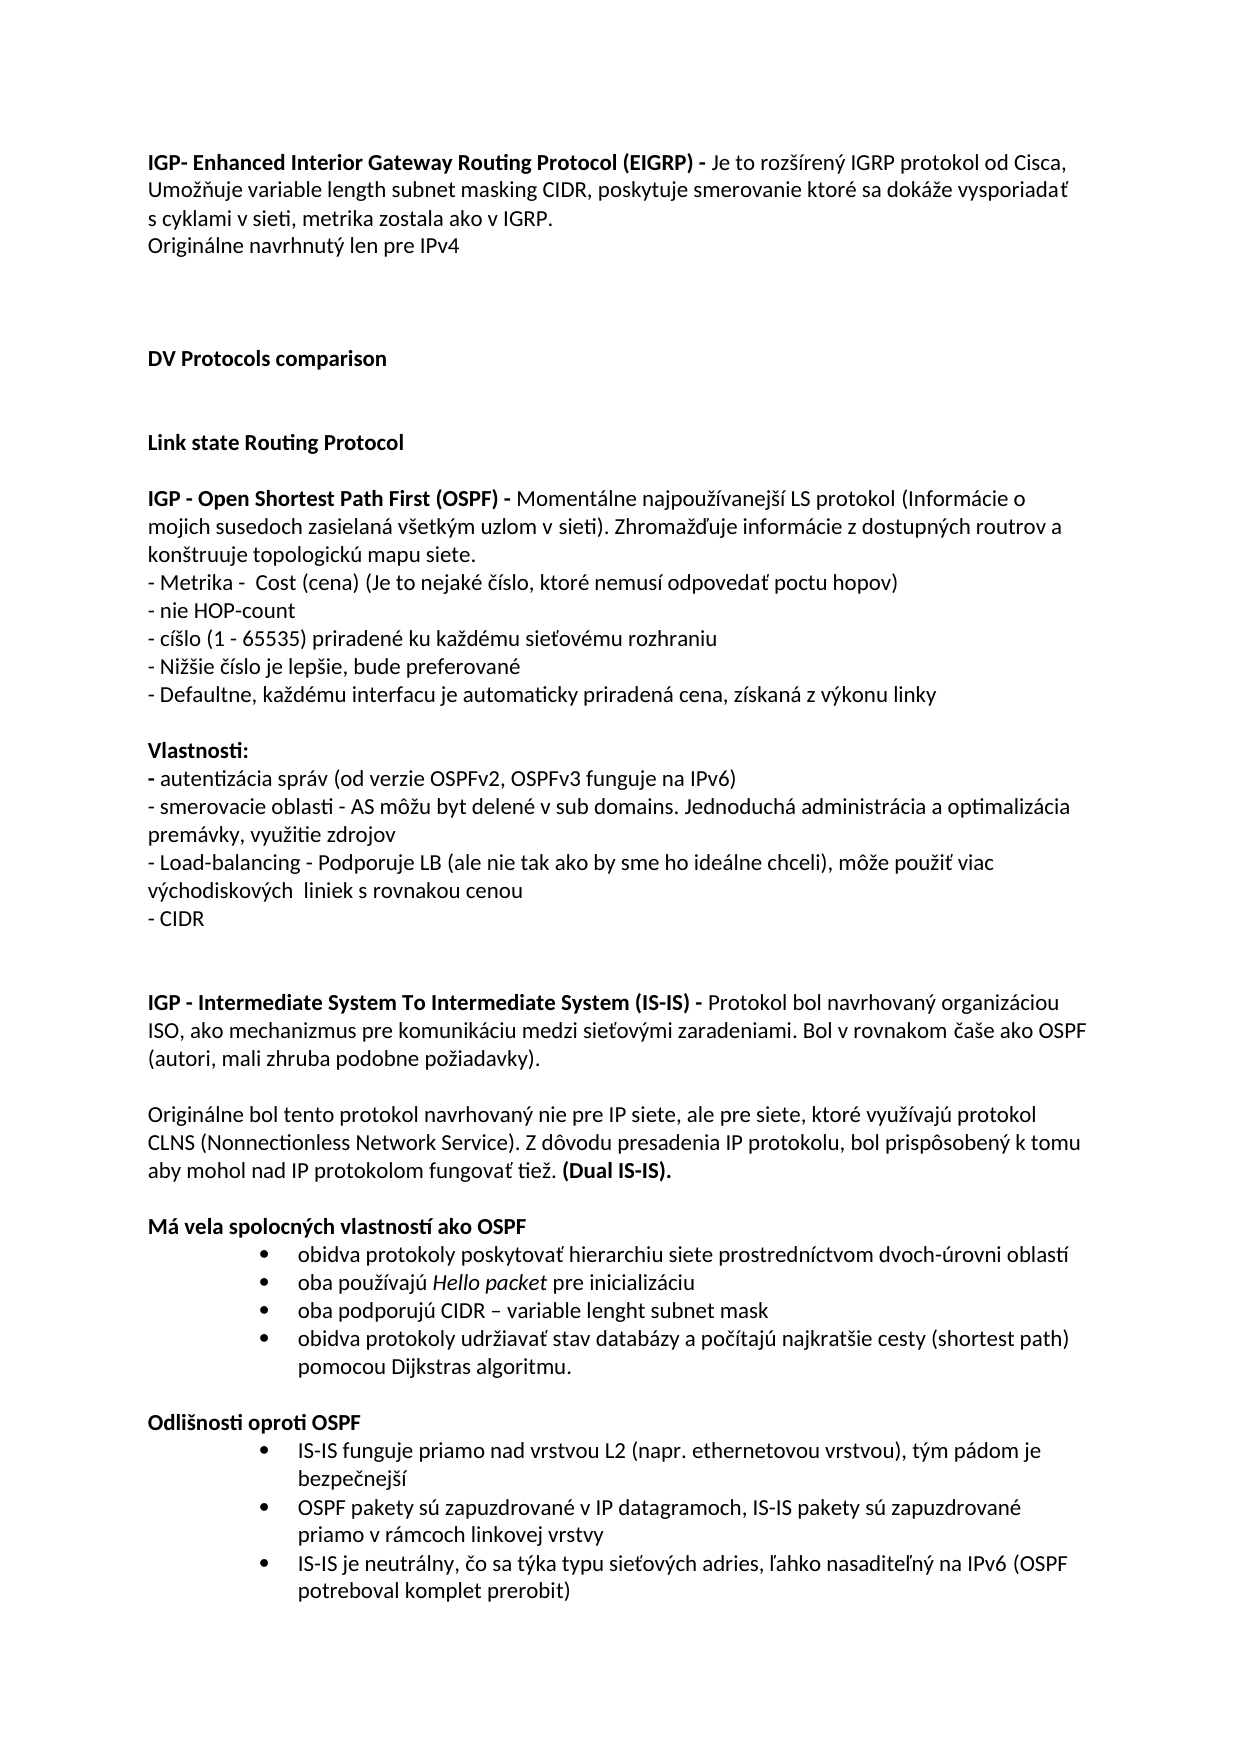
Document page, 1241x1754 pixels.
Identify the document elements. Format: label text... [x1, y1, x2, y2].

list OSPF pakety sú zapuzdrované v IP datagramoch, IS-IS pakety sú zapuzdrované priamo v rámcoch linkovej vrstvy [260, 1493, 1093, 1549]
list oba používajú Hello packet pre inicializáciu [260, 1268, 1093, 1296]
text - Nižšie číslo je lepšie, bude preferované [148, 652, 1093, 680]
text - autentizácia správ (od verzie OSPFv2, OSPFv3 funguje na IPv6) [148, 764, 1093, 792]
text DV Protocols comparison [148, 344, 1093, 372]
text Originálne navrhnutý len pre IPv4 [148, 232, 1093, 260]
text Má vela spolocných vlastností ako OSPF [148, 1212, 1093, 1240]
text IGP - Intermediate System To Intermediate System (IS-IS) - Protokol bol navrhovaný organizáciou ISO, ako mechanizmus pre komunikáciu medzi sieťovými zaradeniami. Bol v rovnakom čaše ako OSPF (autori, mali zhruba podobne požiadavky). [148, 988, 1093, 1072]
text - CIDR [148, 904, 1093, 932]
text s cyklami v sieti, metrika zostala ako v IGRP. [148, 204, 1093, 232]
text IGP - Open Shortest Path First (OSPF) - Momentálne najpoužívanejší LS protokol (Informácie o mojich susedoch zasielaná všetkým uzlom v sieti). Zhromažďuje informácie z dostupných routrov a konštruuje topologickú mapu siete. [148, 484, 1093, 568]
list obidva protokoly udržiavať stav databázy a počítajú najkratšie cesty (shortest path) pomocou Dijkstras algoritmu. [260, 1324, 1093, 1381]
list oba podporujú CIDR – variable lenght subnet mask [260, 1296, 1093, 1324]
text - Defaultne, každému interfacu je automaticky priradená cena, získaná z výkonu linky [148, 680, 1093, 708]
text CLNS (Nonnectionless Network Service). Z dôvodu presadenia IP protokolu, bol prispôsobený k tomu [148, 1128, 1093, 1156]
text - smerovacie oblasti - AS môžu byt delené v sub domains. Jednoduchá administrácia a optimalizácia premávky, využitie zdrojov [148, 792, 1093, 848]
text Umožňuje variable length subnet masking CIDR, poskytuje smerovanie ktoré sa dokáže vysporiadať [148, 176, 1093, 204]
list IS-IS funguje priamo nad vrstvou L2 (napr. ethernetovou vrstvou), tým pádom je bezpečnejší [260, 1437, 1093, 1493]
list IS-IS je neutrálny, čo sa týka typu sieťových adries, ľahko nasaditeľný na IPv6 (OSPF potreboval komplet prerobit) [260, 1549, 1093, 1605]
text - Load-balancing - Podporuje LB (ale nie tak ako by sme ho ideálne chceli), môže použiť viac východiskových liniek s rovnakou cenou [148, 848, 1093, 904]
text Vlastnosti: [148, 736, 1093, 764]
text Odlišnosti oproti OSPF [148, 1408, 1093, 1437]
text Link state Routing Protocol [148, 428, 1093, 456]
text - nie HOP-count [148, 596, 1093, 624]
text - Metrika - Cost (cena) (Je to nejaké číslo, ktoré nemusí odpovedať poctu hopov) [148, 568, 1093, 596]
text - cíšlo (1 - 65535) priradené ku každému sieťovému rozhraniu [148, 624, 1093, 652]
text IGP- Enhanced Interior Gateway Routing Protocol (EIGRP) - Je to rozšírený IGRP protokol od Cisca, [148, 148, 1093, 176]
list obidva protokoly poskytovať hierarchiu siete prostredníctvom dvoch-úrovni oblastí [260, 1240, 1093, 1268]
text aby mohol nad IP protokolom fungovať tiež. (Dual IS-IS). [148, 1156, 1093, 1184]
text Originálne bol tento protokol navrhovaný nie pre IP siete, ale pre siete, ktoré využívajú protokol [148, 1100, 1093, 1128]
